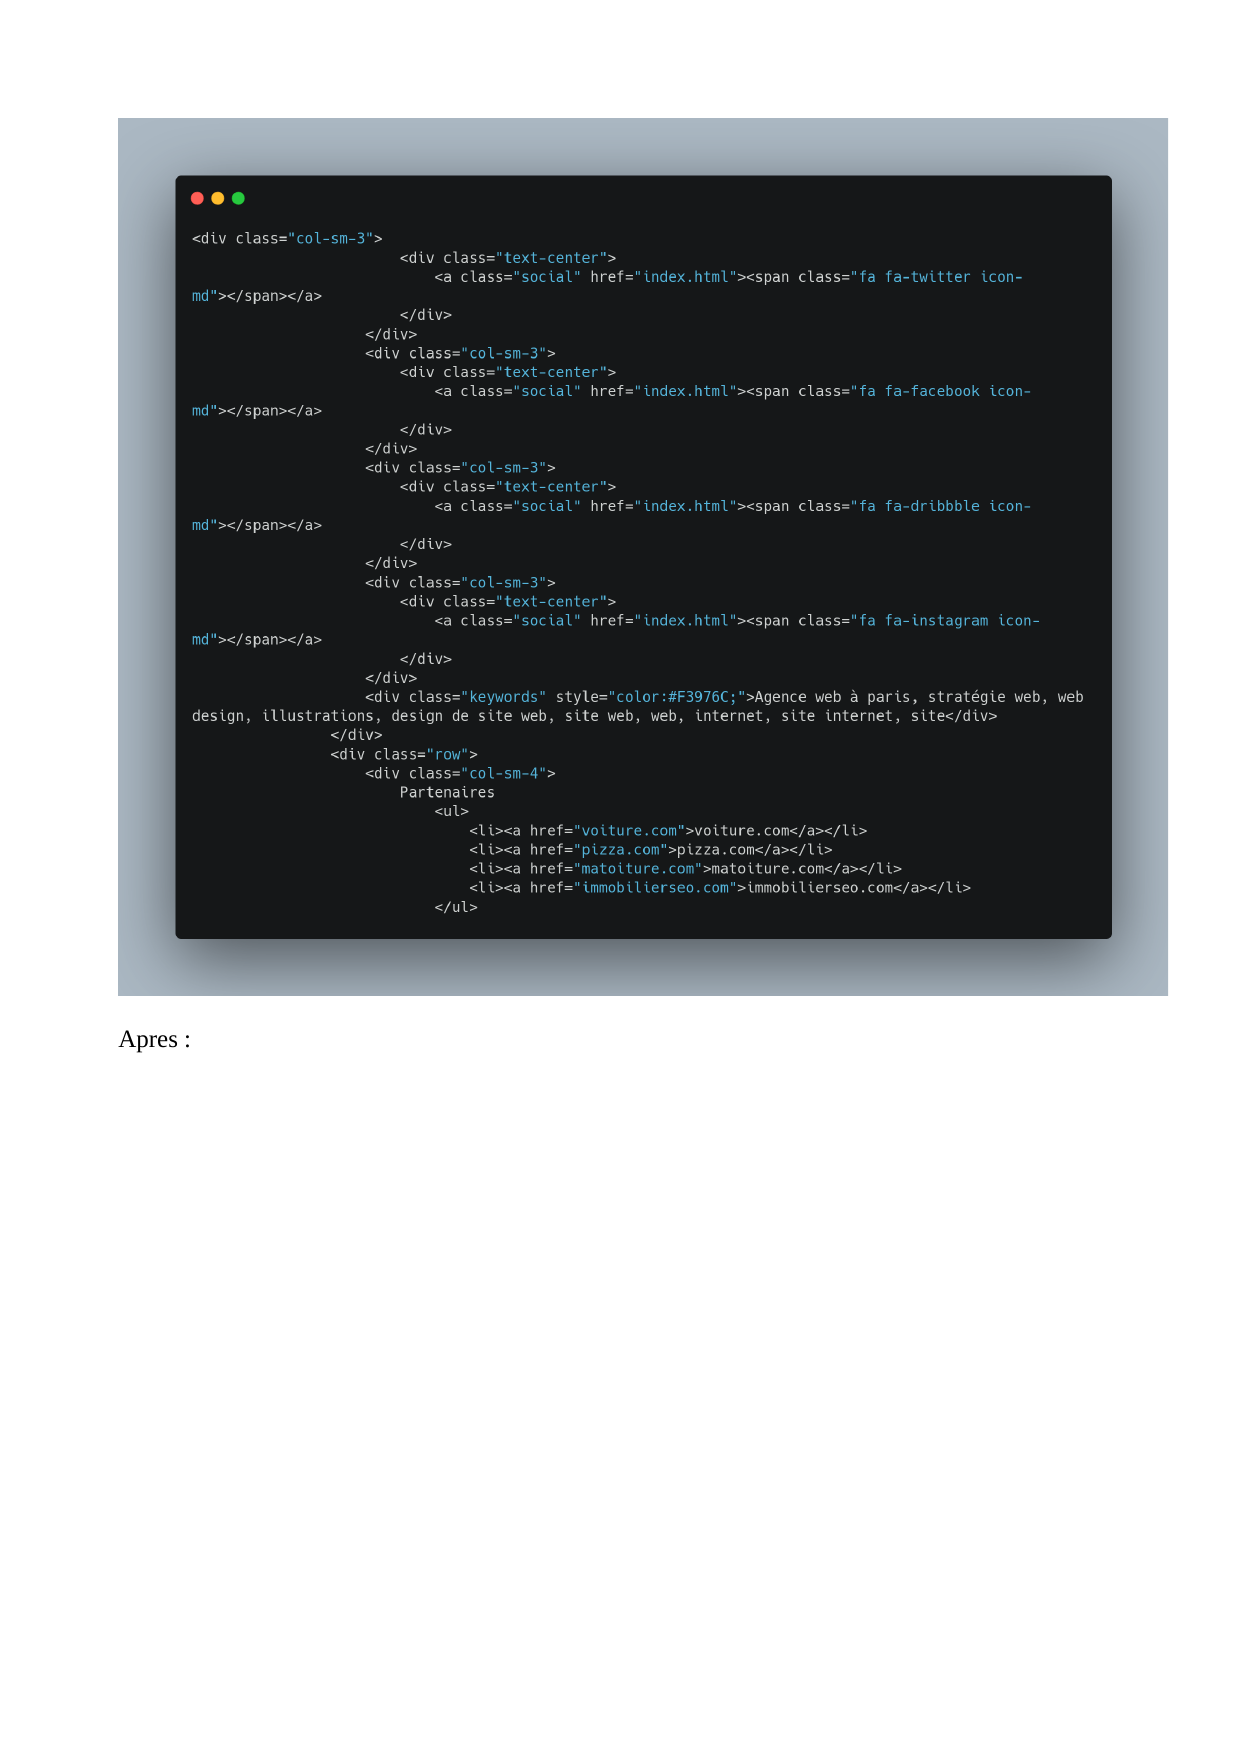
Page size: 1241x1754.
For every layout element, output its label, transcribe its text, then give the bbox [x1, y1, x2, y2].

picture [118, 118, 1169, 996]
text Apres : [118, 1024, 1168, 1053]
